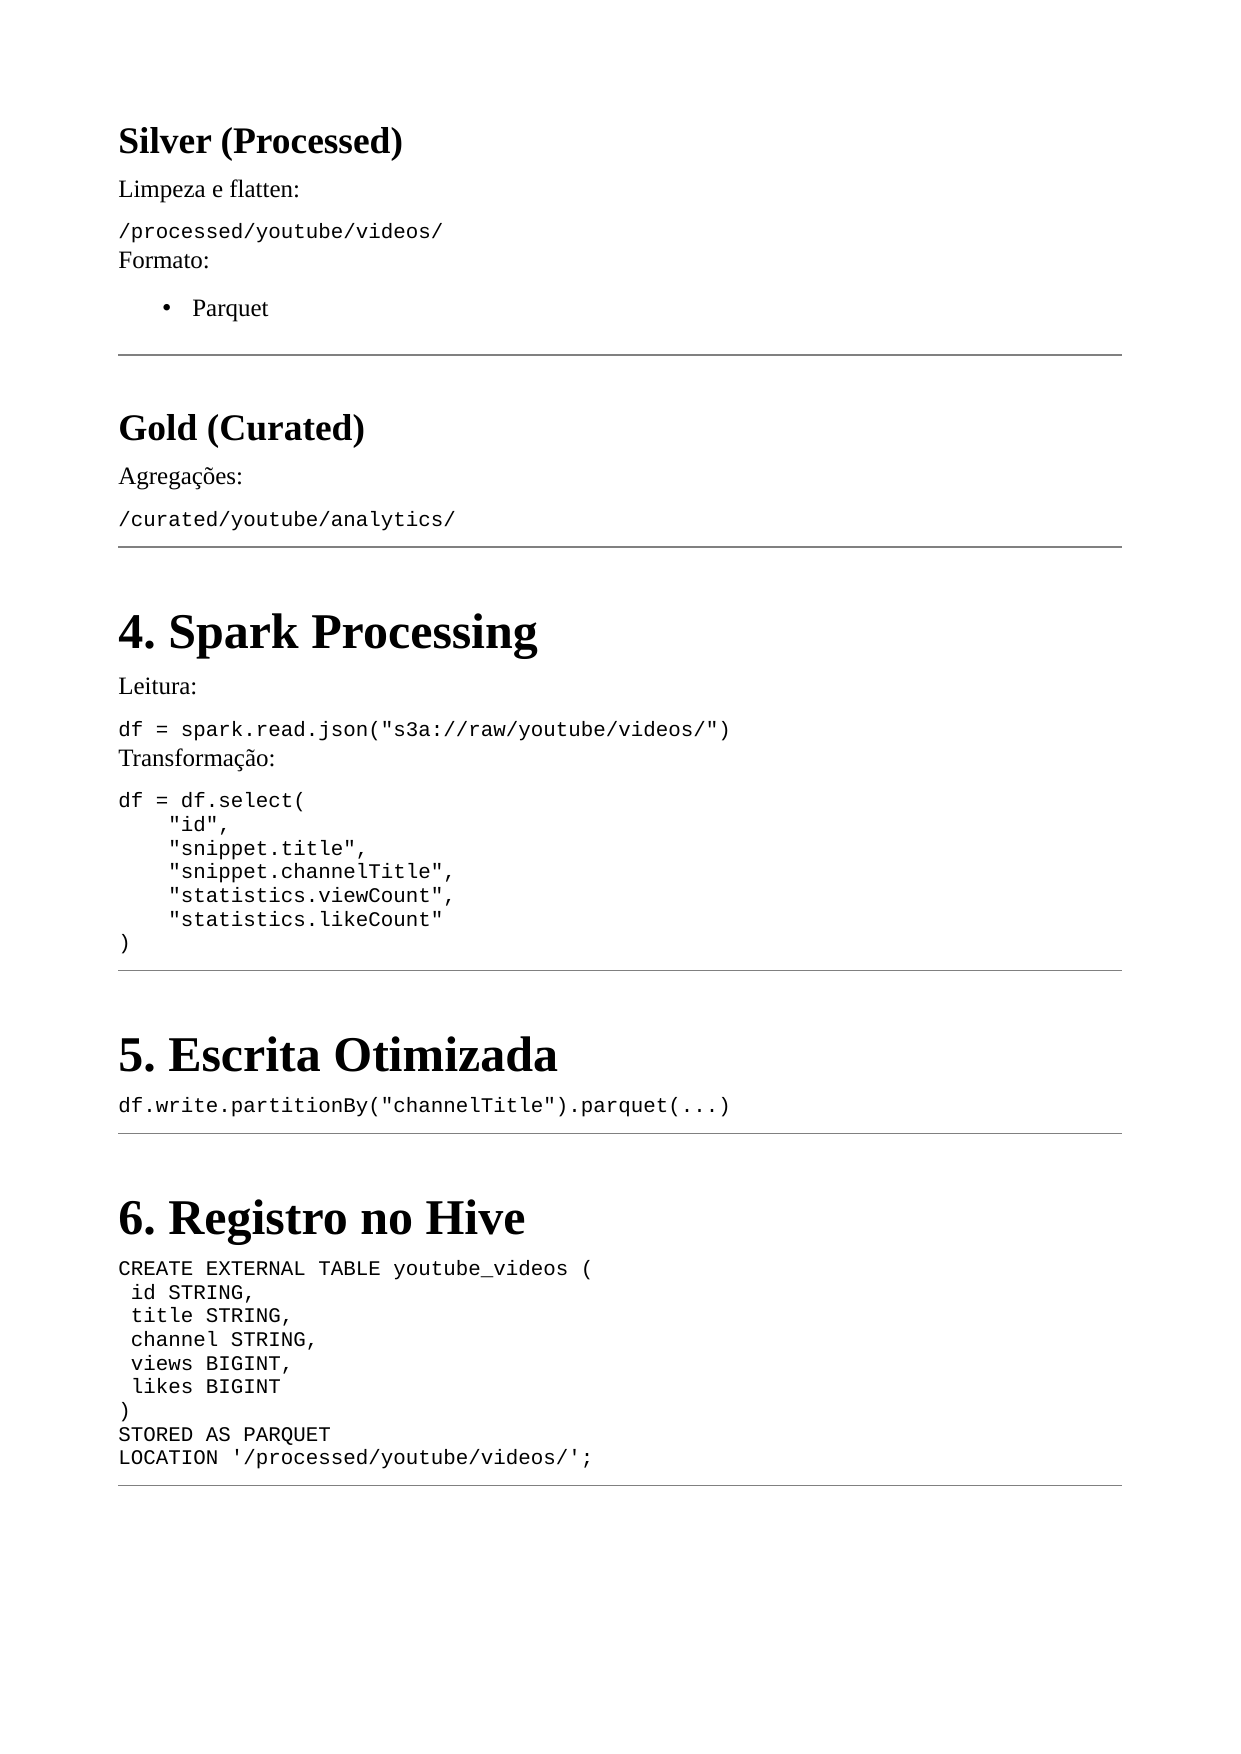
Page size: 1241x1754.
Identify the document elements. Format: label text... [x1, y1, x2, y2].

text "id", [118, 814, 1122, 838]
text df.write.partitionBy("channelTitle").parquet(...) [118, 1095, 1122, 1119]
subtitle 4. Spark Processing [118, 601, 1122, 659]
text df = spark.read.json("s3a://raw/youtube/videos/") [118, 719, 1122, 743]
text id STRING, [118, 1282, 1122, 1305]
text ) [118, 1400, 1122, 1423]
text likes BIGINT [118, 1376, 1122, 1400]
subtitle 5. Escrita Otimizada [118, 1025, 1122, 1083]
text "statistics.viewCount", [118, 885, 1122, 908]
text Agregações: [118, 461, 1122, 490]
subtitle 6. Registro no Hive [118, 1188, 1122, 1246]
text df = df.select( [118, 790, 1122, 814]
text "snippet.channelTitle", [118, 861, 1122, 885]
subtitle Gold (Curated) [118, 405, 1122, 448]
text channel STRING, [118, 1329, 1122, 1353]
text STORED AS PARQUET [118, 1423, 1122, 1447]
text Formato: [118, 245, 1122, 274]
list Parquet [162, 293, 1122, 321]
subtitle Silver (Processed) [118, 118, 1122, 161]
text Leitura: [118, 671, 1122, 700]
text views BIGINT, [118, 1353, 1122, 1376]
text Limpeza e flatten: [118, 174, 1122, 202]
text Transformação: [118, 743, 1122, 771]
text "snippet.title", [118, 838, 1122, 861]
text "statistics.likeCount" [118, 908, 1122, 932]
text LOCATION '/processed/youtube/videos/'; [118, 1447, 1122, 1471]
text ) [118, 932, 1122, 956]
text /processed/youtube/videos/ [118, 221, 1122, 245]
text CREATE EXTERNAL TABLE youtube_videos ( [118, 1258, 1122, 1282]
text /curated/youtube/analytics/ [118, 508, 1122, 532]
text title STRING, [118, 1305, 1122, 1329]
